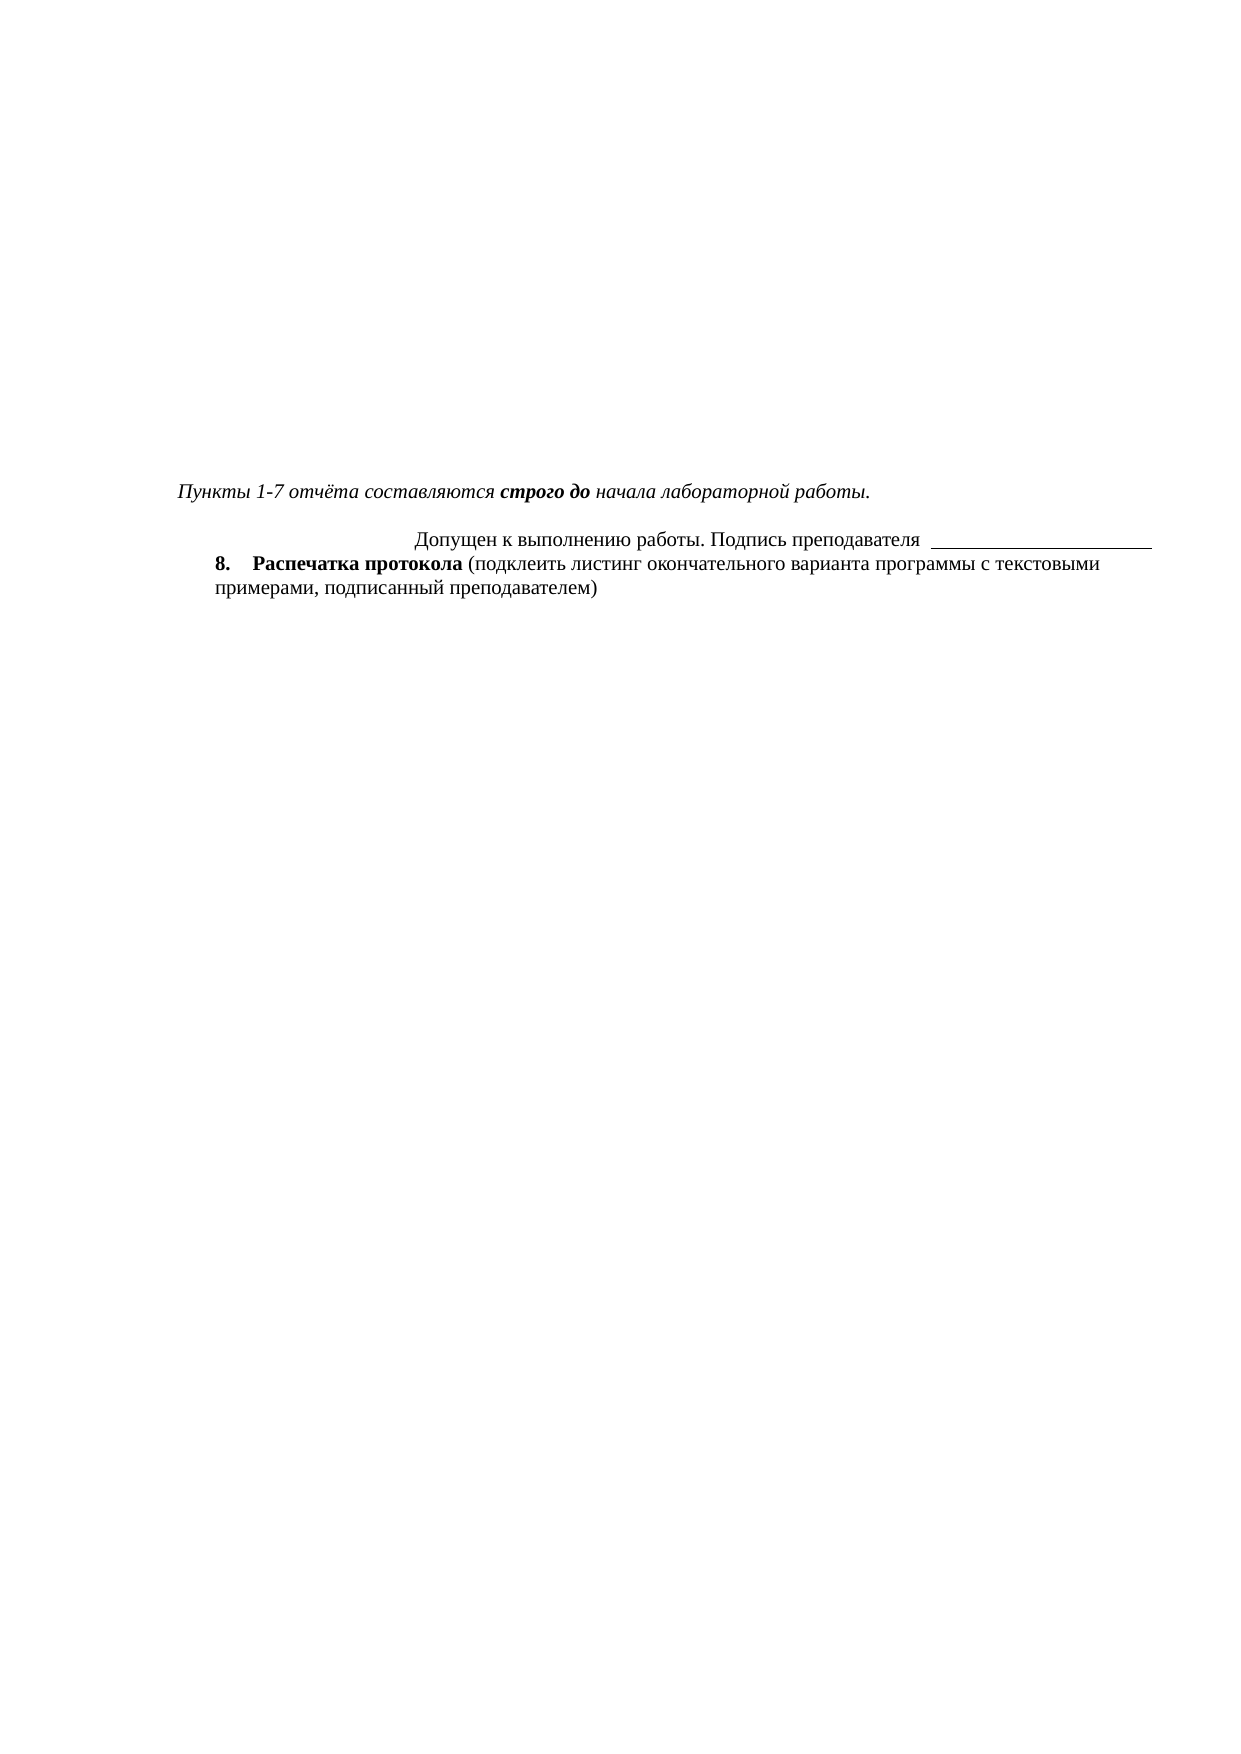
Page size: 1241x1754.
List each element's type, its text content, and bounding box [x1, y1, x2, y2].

list Распечатка протокола (подклеить листинг окончательного варианта программы с текстовыми примерами, подписанный преподавателем) [215, 551, 1152, 599]
text Пункты 1-7 отчёта составляются строго до начала лабораторной работы. [177, 479, 1152, 503]
text Допущен к выполнению работы. Подпись преподавателя [177, 527, 1152, 551]
